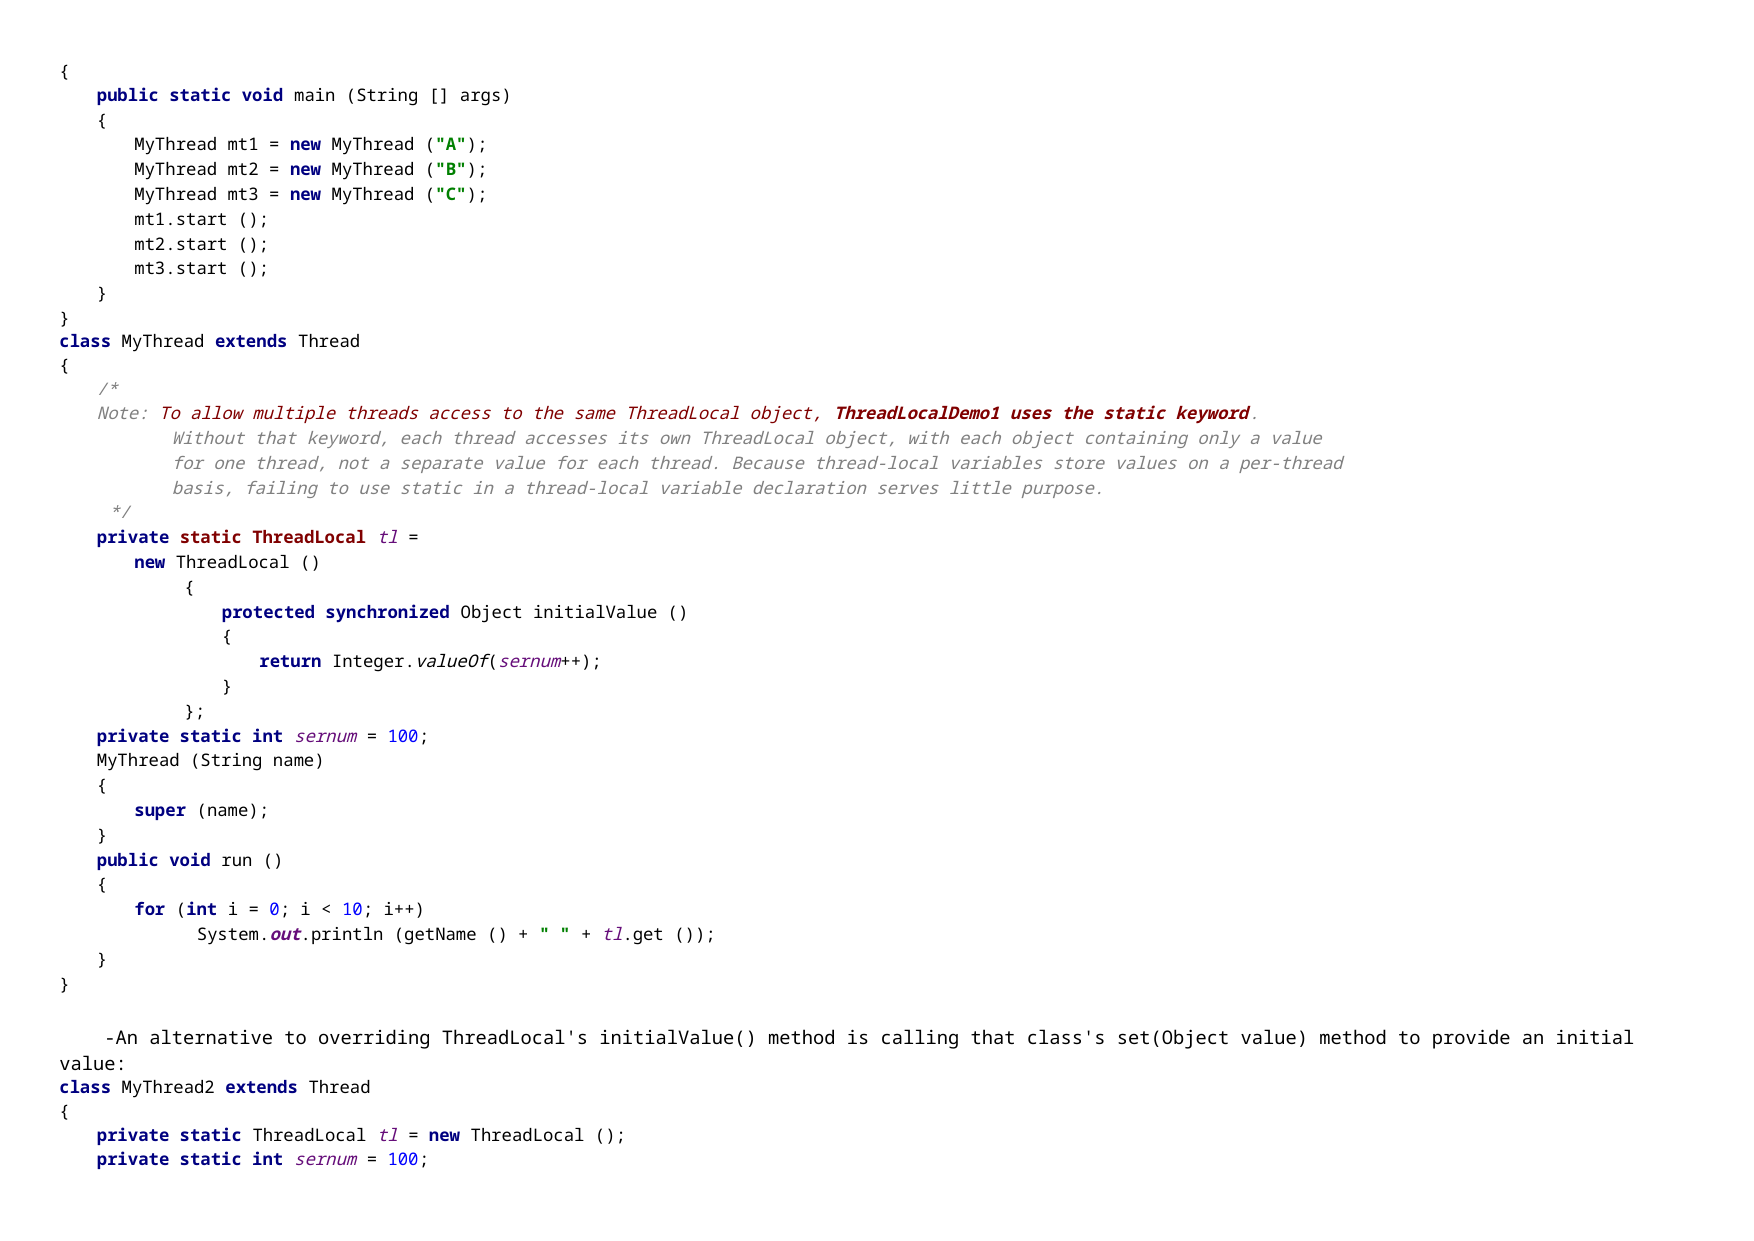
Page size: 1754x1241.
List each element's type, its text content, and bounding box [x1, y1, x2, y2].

text mt3.start (); [59, 256, 1695, 281]
text class MyThread extends Thread [59, 329, 1695, 353]
text Note: To allow multiple threads access to the same ThreadLocal object, ThreadLocalDemo1 uses the static keyword. [59, 401, 1695, 426]
text { [59, 353, 1695, 376]
text private static int sernum = 100; [59, 1147, 1695, 1172]
text new ThreadLocal () [59, 550, 1695, 575]
text return Integer.valueOf(sernum++); [59, 649, 1695, 674]
text private static ThreadLocal tl = [59, 525, 1695, 550]
text } [59, 823, 1695, 847]
text for one thread, not a separate value for each thread. Because thread-local variables store values on a per-thread [59, 451, 1695, 476]
text mt1.start (); [59, 207, 1695, 231]
text { [59, 59, 1695, 83]
text MyThread (String name) [59, 748, 1695, 773]
text public void run () [59, 847, 1695, 872]
text super (name); [59, 798, 1695, 823]
text { [59, 107, 1695, 132]
text Without that keyword, each thread accesses its own ThreadLocal object, with each object containing only a value [59, 426, 1695, 451]
text System.out.println (getName () + " " + tl.get ()); [59, 922, 1695, 947]
text { [59, 1099, 1695, 1122]
text } [59, 971, 1695, 995]
text } [59, 281, 1695, 306]
text { [59, 773, 1695, 798]
text MyThread mt3 = new MyThread ("C"); [59, 182, 1695, 207]
text MyThread mt2 = new MyThread ("B"); [59, 157, 1695, 182]
text -An alternative to overriding ThreadLocal's initialValue() method is calling that class's set(Object value) method to provide an initial value: [59, 1024, 1695, 1075]
text } [59, 674, 1695, 699]
text class MyThread2 extends Thread [59, 1075, 1695, 1099]
text basis, failing to use static in a thread-local variable declaration serves little purpose. [59, 476, 1695, 500]
text { [59, 575, 1695, 599]
text private static int sernum = 100; [59, 723, 1695, 748]
text MyThread mt1 = new MyThread ("A"); [59, 132, 1695, 157]
text */ [59, 500, 1695, 525]
text for (int i = 0; i < 10; i++) [59, 897, 1695, 922]
text }; [59, 699, 1695, 723]
text mt2.start (); [59, 231, 1695, 256]
text { [59, 624, 1695, 649]
text protected synchronized Object initialValue () [59, 599, 1695, 624]
text /* [59, 376, 1695, 401]
text { [59, 872, 1695, 897]
text } [59, 947, 1695, 971]
text private static ThreadLocal tl = new ThreadLocal (); [59, 1122, 1695, 1147]
text } [59, 306, 1695, 329]
text public static void main (String [] args) [59, 83, 1695, 107]
